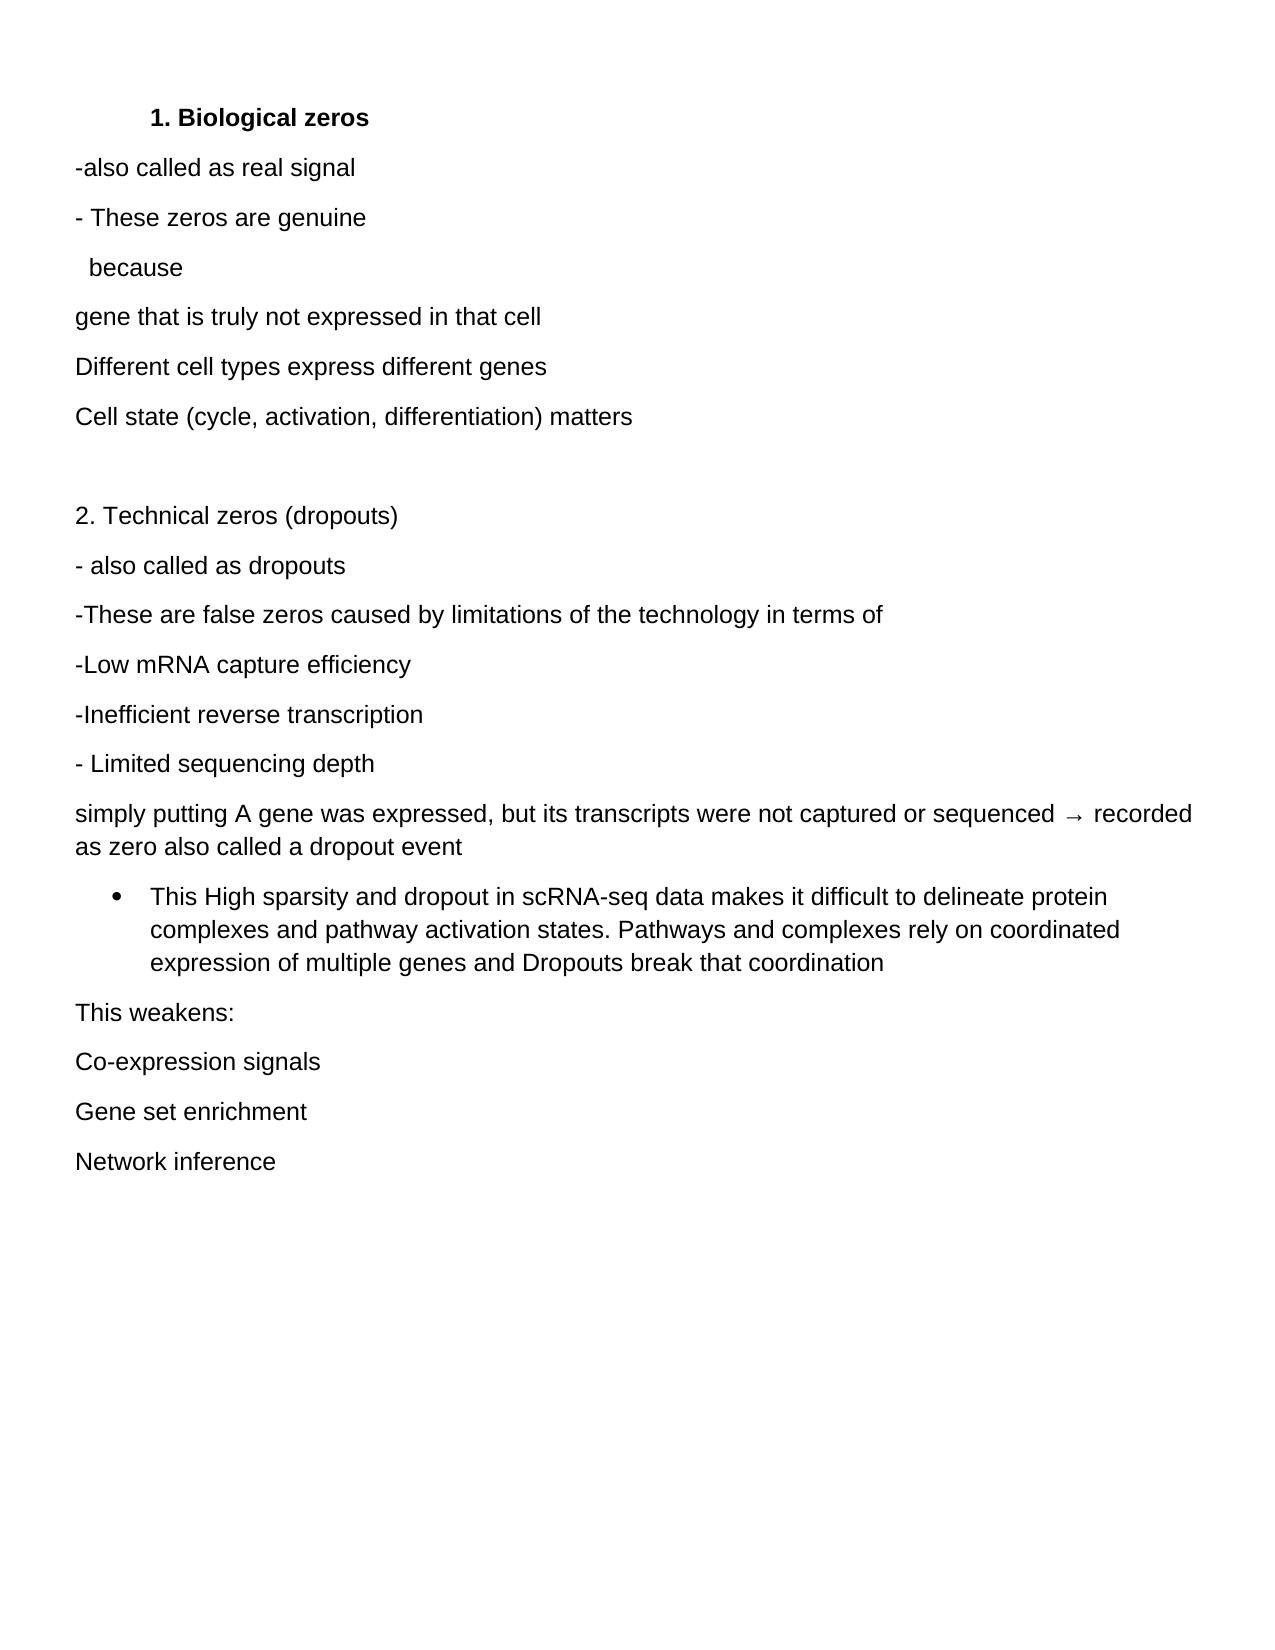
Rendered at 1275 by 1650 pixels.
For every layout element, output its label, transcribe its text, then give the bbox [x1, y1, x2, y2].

text Gene set enrichment [75, 1097, 1200, 1126]
text - Limited sequencing depth [75, 749, 1200, 778]
text Network inference [75, 1147, 1200, 1175]
text -also called as real signal [75, 153, 1200, 182]
list This High sparsity and dropout in scRNA-seq data makes it difficult to delineate protein complexes and pathway activation states. Pathways and complexes rely on coordinated expression of multiple genes and Dropouts break that coordination [112, 882, 1200, 977]
text Different cell types express different genes [75, 352, 1200, 381]
text gene that is truly not expressed in that cell [75, 302, 1200, 331]
text simply putting A gene was expressed, but its transcripts were not captured or sequenced → recorded as zero also called a dropout event [75, 799, 1200, 861]
text -Low mRNA capture efficiency [75, 650, 1200, 679]
text -These are false zeros caused by limitations of the technology in terms of [75, 600, 1200, 629]
text - These zeros are genuine [75, 203, 1200, 232]
text This weakens: [75, 998, 1200, 1026]
text Cell state (cycle, activation, differentiation) matters [75, 402, 1200, 430]
text 2. Technical zeros (dropouts) [75, 501, 1200, 530]
text Co-expression signals [75, 1047, 1200, 1076]
text 1. Biological zeros [75, 103, 1200, 132]
text - also called as dropouts [75, 551, 1200, 579]
text because [75, 252, 1200, 281]
text -Inefficient reverse transcription [75, 700, 1200, 728]
